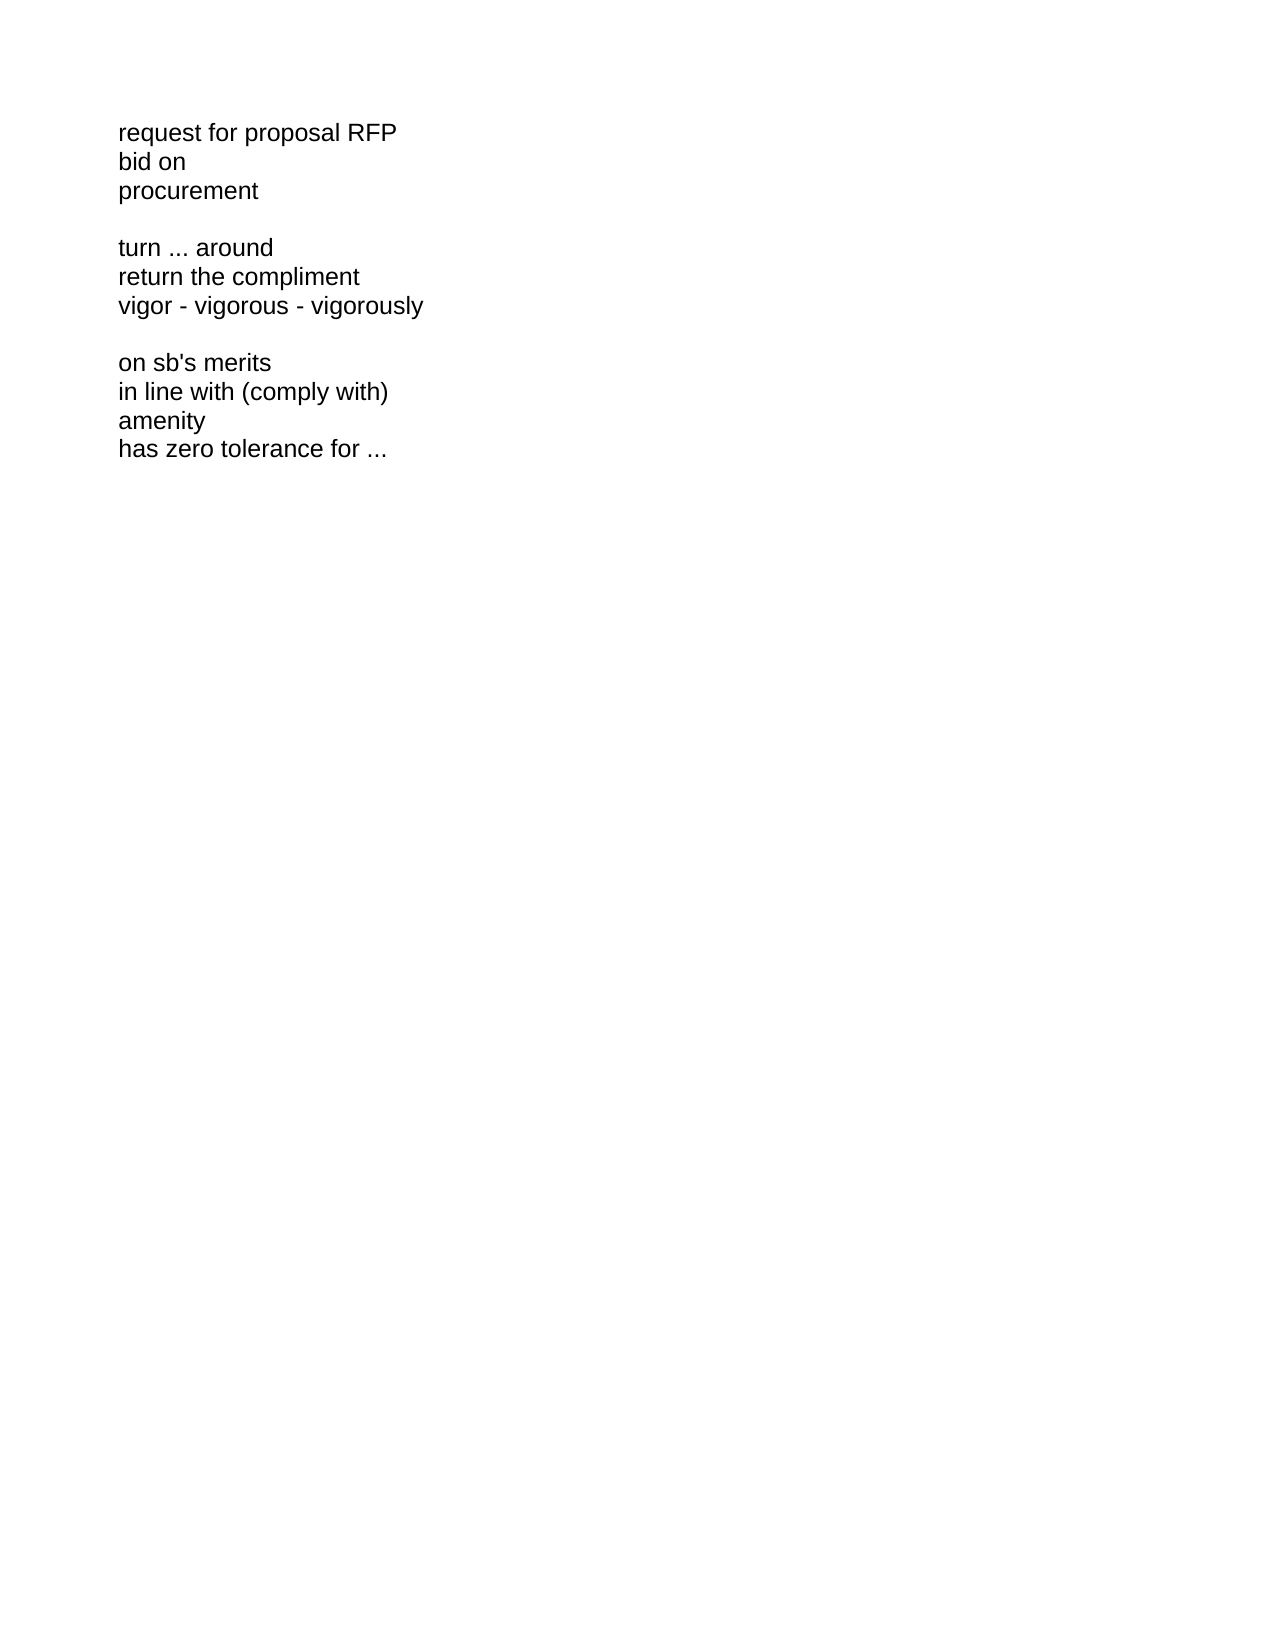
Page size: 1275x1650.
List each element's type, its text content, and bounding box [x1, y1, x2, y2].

text on sb's merits [118, 348, 1157, 377]
text procurement [118, 176, 1157, 204]
text request for proposal RFP [118, 118, 1157, 147]
text return the compliment [118, 262, 1157, 291]
text amenity [118, 406, 1157, 434]
text has zero tolerance for ... [118, 434, 1157, 463]
text bid on [118, 147, 1157, 176]
text turn ... around [118, 233, 1157, 262]
text in line with (comply with) [118, 377, 1157, 406]
text vigor - vigorous - vigorously [118, 291, 1157, 319]
